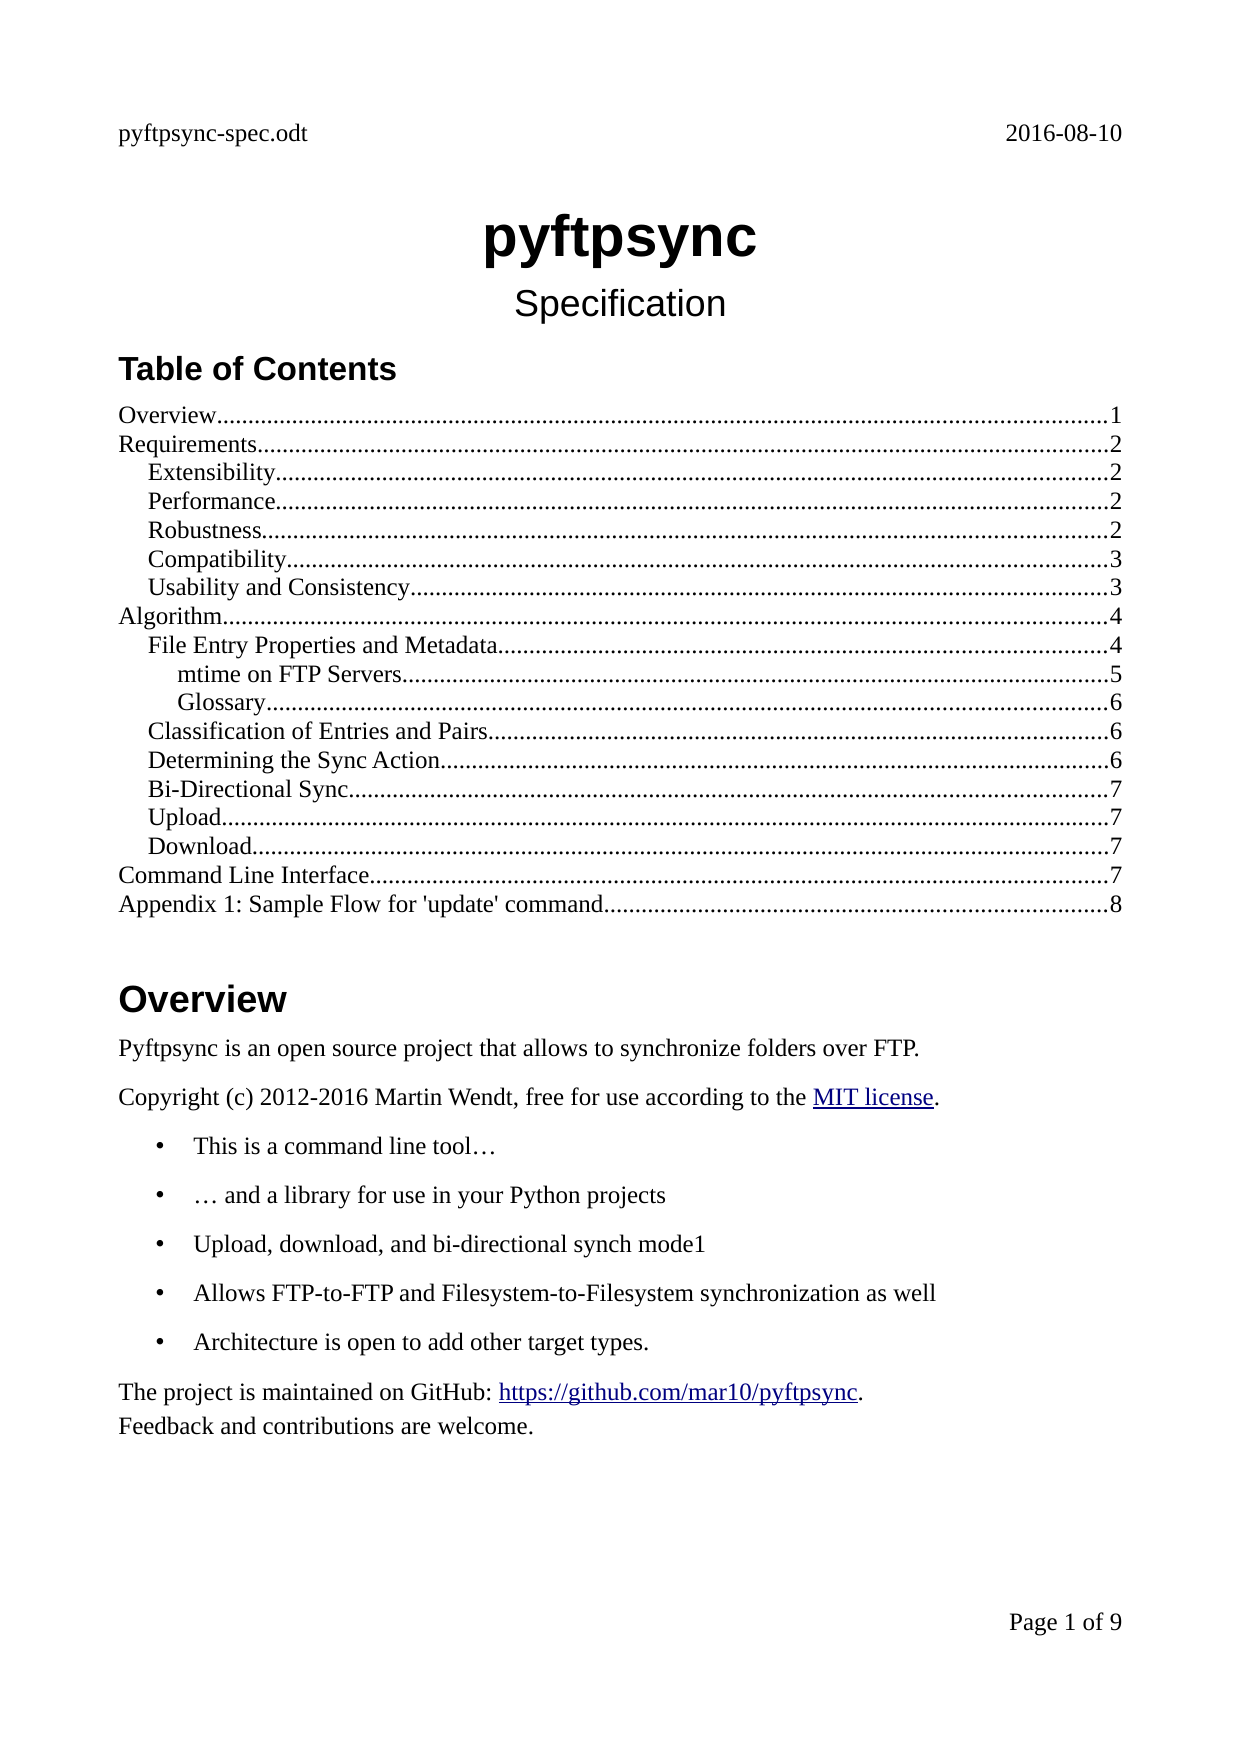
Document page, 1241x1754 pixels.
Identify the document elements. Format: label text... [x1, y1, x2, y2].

text Requirements 2 [118, 429, 1122, 457]
text Copyright (c) 2012-2016 Martin Wendt, free for use according to the MIT license. [118, 1082, 1122, 1111]
list Allows FTP-to-FTP and Filesystem-to-Filesystem synchronization as well [156, 1278, 1122, 1307]
text Determining the Sync Action 6 [148, 745, 1122, 774]
text Robustness 2 [148, 515, 1122, 544]
text Glossary 6 [177, 687, 1122, 716]
text Pyftpsync is an open source project that allows to synchronize folders over FTP. [118, 1033, 1122, 1062]
text File Entry Properties and Metadata 4 [148, 630, 1122, 659]
subtitle Table of Contents [118, 349, 1122, 387]
subtitle Specification [118, 281, 1122, 324]
text Upload 7 [148, 802, 1122, 831]
text Algorithm 4 [118, 601, 1122, 630]
text mtime on FTP Servers 5 [177, 659, 1122, 687]
text Performance 2 [148, 486, 1122, 515]
list This is a command line tool… [156, 1131, 1122, 1160]
list Architecture is open to add other target types. [156, 1327, 1122, 1356]
text Usability and Consistency 3 [148, 572, 1122, 601]
text Compatibility 3 [148, 544, 1122, 572]
text Appendix 1: Sample Flow for 'update' command 8 [118, 889, 1122, 917]
list Upload, download, and bi-directional synch mode1 [156, 1229, 1122, 1258]
title pyftpsync [118, 201, 1122, 268]
text Download 7 [148, 831, 1122, 860]
list … and a library for use in your Python projects [156, 1180, 1122, 1209]
text Extensibility 2 [148, 457, 1122, 486]
text The project is maintained on GitHub: https://github.com/mar10/pyftpsync. Feedback and contributions are welcome. [118, 1377, 1122, 1440]
text Bi-Directional Sync 7 [148, 774, 1122, 802]
text Command Line Interface 7 [118, 860, 1122, 889]
subtitle Overview [118, 977, 1122, 1021]
text Classification of Entries and Pairs 6 [148, 716, 1122, 745]
text Overview 1 [118, 400, 1122, 429]
